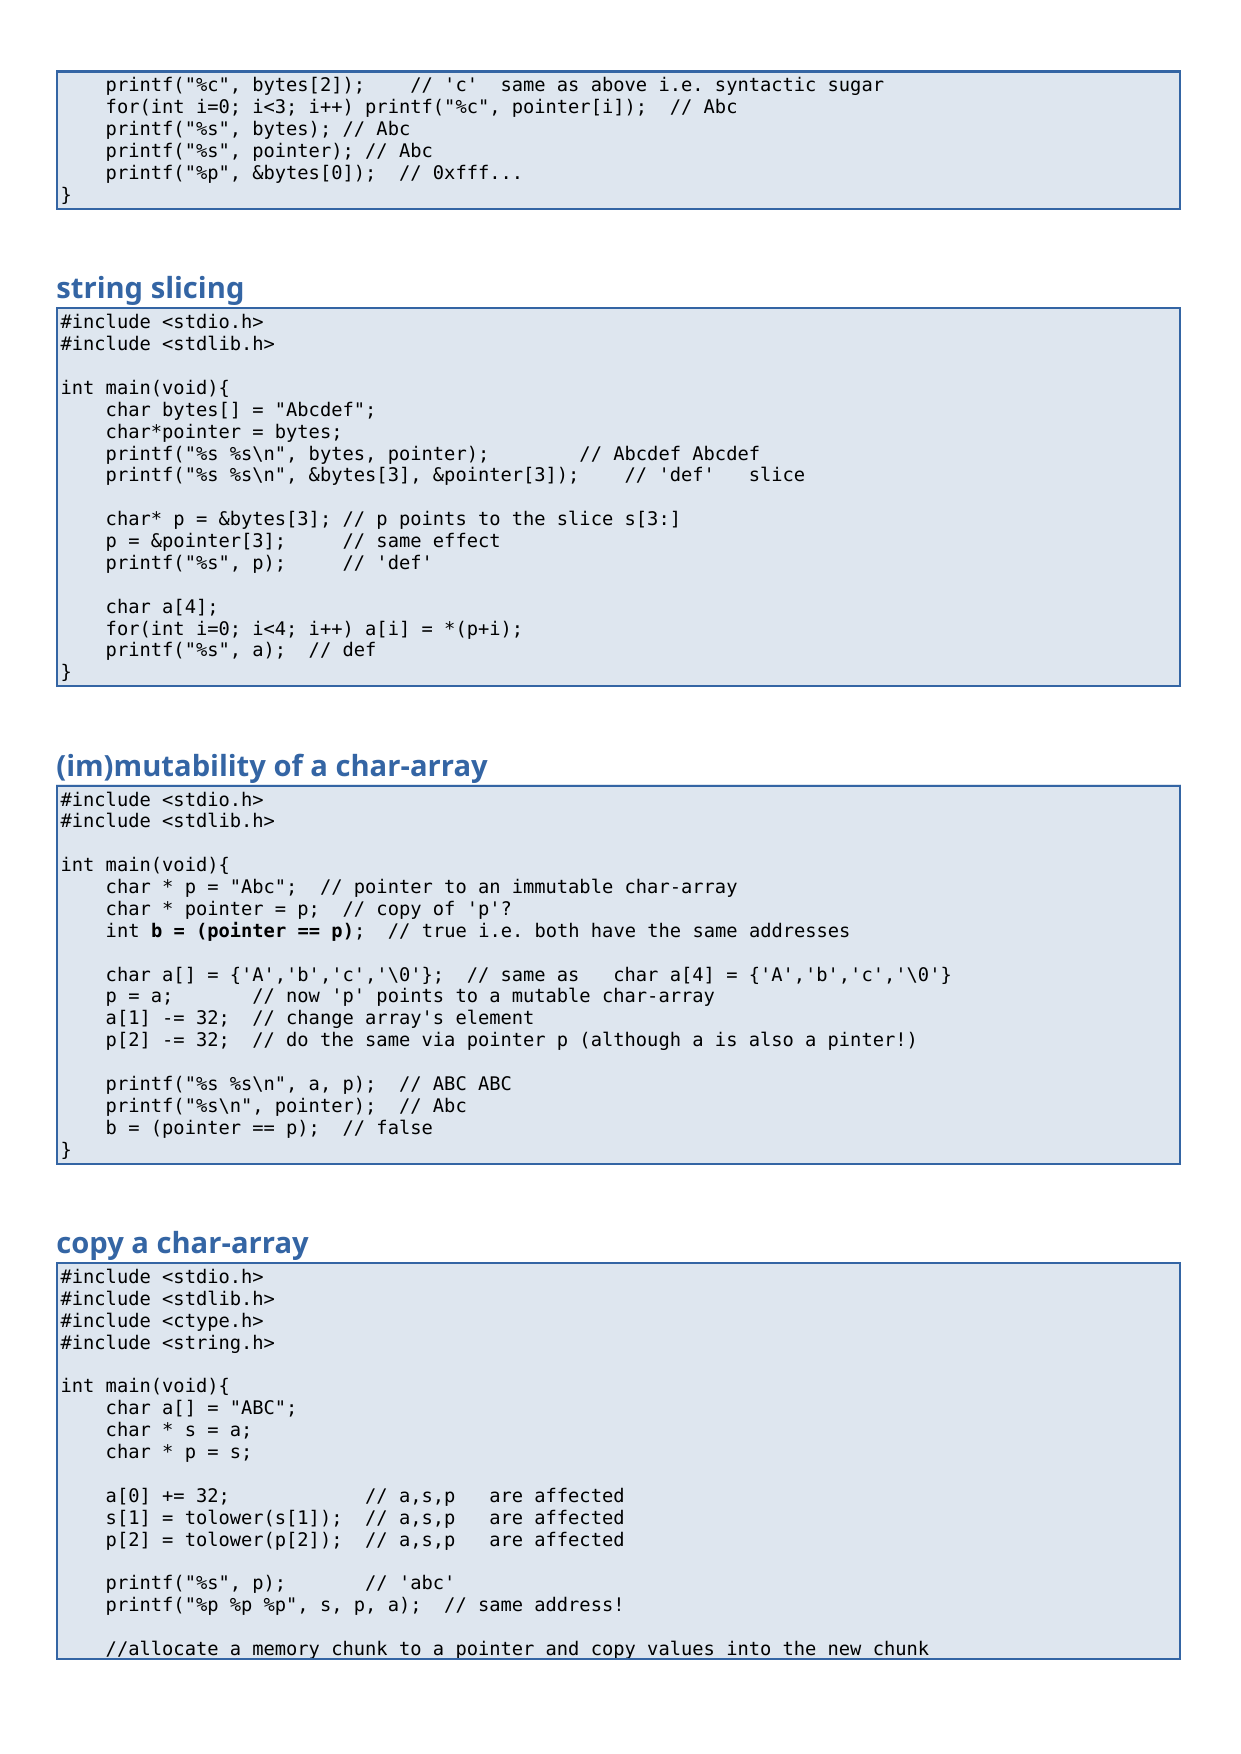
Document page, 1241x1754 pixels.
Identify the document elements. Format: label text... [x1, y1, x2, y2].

text printf("%s %s\n", a, p); // ABC ABC [58, 1069, 1179, 1091]
text p[2] -= 32; // do the same via pointer p (although a is also a pinter!) [58, 1025, 1179, 1047]
text printf("%s", p); // 'def' [58, 548, 1179, 569]
text printf("%p %p %p", s, p, a); // same address! [58, 1590, 1179, 1612]
text #include <stdlib.h> [58, 806, 1179, 828]
text char * p = "Abc"; // pointer to an immutable char-array [58, 872, 1179, 894]
text #include <stdio.h> [58, 1264, 1179, 1284]
text #include <stdio.h> [58, 309, 1179, 329]
text printf("%s", a); // def [58, 635, 1179, 657]
text char a[] = {'A','b','c','\0'}; // same as char a[4] = {'A','b','c','\0'} [58, 959, 1179, 981]
text printf("%s", p); // 'abc' [58, 1568, 1179, 1590]
text } [58, 1134, 1179, 1163]
text int main(void){ [58, 373, 1179, 394]
text char * s = a; [58, 1415, 1179, 1437]
title (im)mutability of a char-array [56, 745, 1181, 784]
text printf("%s %s\n", &bytes[3], &pointer[3]); // 'def' slice [58, 460, 1179, 482]
text s[1] = tolower(s[1]); // a,s,p are affected [58, 1502, 1179, 1524]
text p = a; // now 'p' points to a mutable char-array [58, 981, 1179, 1003]
text #include <stdio.h> [58, 787, 1179, 806]
text char * p = s; [58, 1437, 1179, 1459]
text #include <ctype.h> [58, 1306, 1179, 1327]
text char * pointer = p; // copy of 'p'? [58, 894, 1179, 916]
text int main(void){ [58, 1371, 1179, 1393]
title copy a char-array [56, 1222, 1181, 1262]
text printf("%p", &bytes[0]); // 0xfff... [58, 158, 1179, 180]
text for(int i=0; i<3; i++) printf("%c", pointer[i]); // Abc [58, 92, 1179, 114]
text printf("%c", bytes[2]); // 'c' same as above i.e. syntactic sugar [58, 73, 1179, 92]
text printf("%s", pointer); // Abc [58, 136, 1179, 158]
text char* p = &bytes[3]; // p points to the slice s[3:] [58, 504, 1179, 526]
text printf("%s", bytes); // Abc [58, 114, 1179, 136]
text //allocate a memory chunk to a pointer and copy values into the new chunk [58, 1634, 1179, 1658]
text int b = (pointer == p); // true i.e. both have the same addresses [58, 916, 1179, 938]
text printf("%s %s\n", bytes, pointer); // Abcdef Abcdef [58, 438, 1179, 460]
text for(int i=0; i<4; i++) a[i] = *(p+i); [58, 613, 1179, 635]
text char a[] = "ABC"; [58, 1393, 1179, 1415]
text } [58, 657, 1179, 685]
text int main(void){ [58, 850, 1179, 872]
text char*pointer = bytes; [58, 416, 1179, 438]
text #include <stdlib.h> [58, 329, 1179, 351]
text } [58, 180, 1179, 208]
text p[2] = tolower(p[2]); // a,s,p are affected [58, 1524, 1179, 1546]
text b = (pointer == p); // false [58, 1113, 1179, 1134]
title string slicing [56, 267, 1181, 307]
text #include <stdlib.h> [58, 1284, 1179, 1306]
text a[0] += 32; // a,s,p are affected [58, 1481, 1179, 1502]
text #include <string.h> [58, 1327, 1179, 1349]
text char bytes[] = "Abcdef"; [58, 394, 1179, 416]
text char a[4]; [58, 591, 1179, 613]
text a[1] -= 32; // change array's element [58, 1003, 1179, 1025]
text printf("%s\n", pointer); // Abc [58, 1091, 1179, 1113]
text p = &pointer[3]; // same effect [58, 526, 1179, 548]
